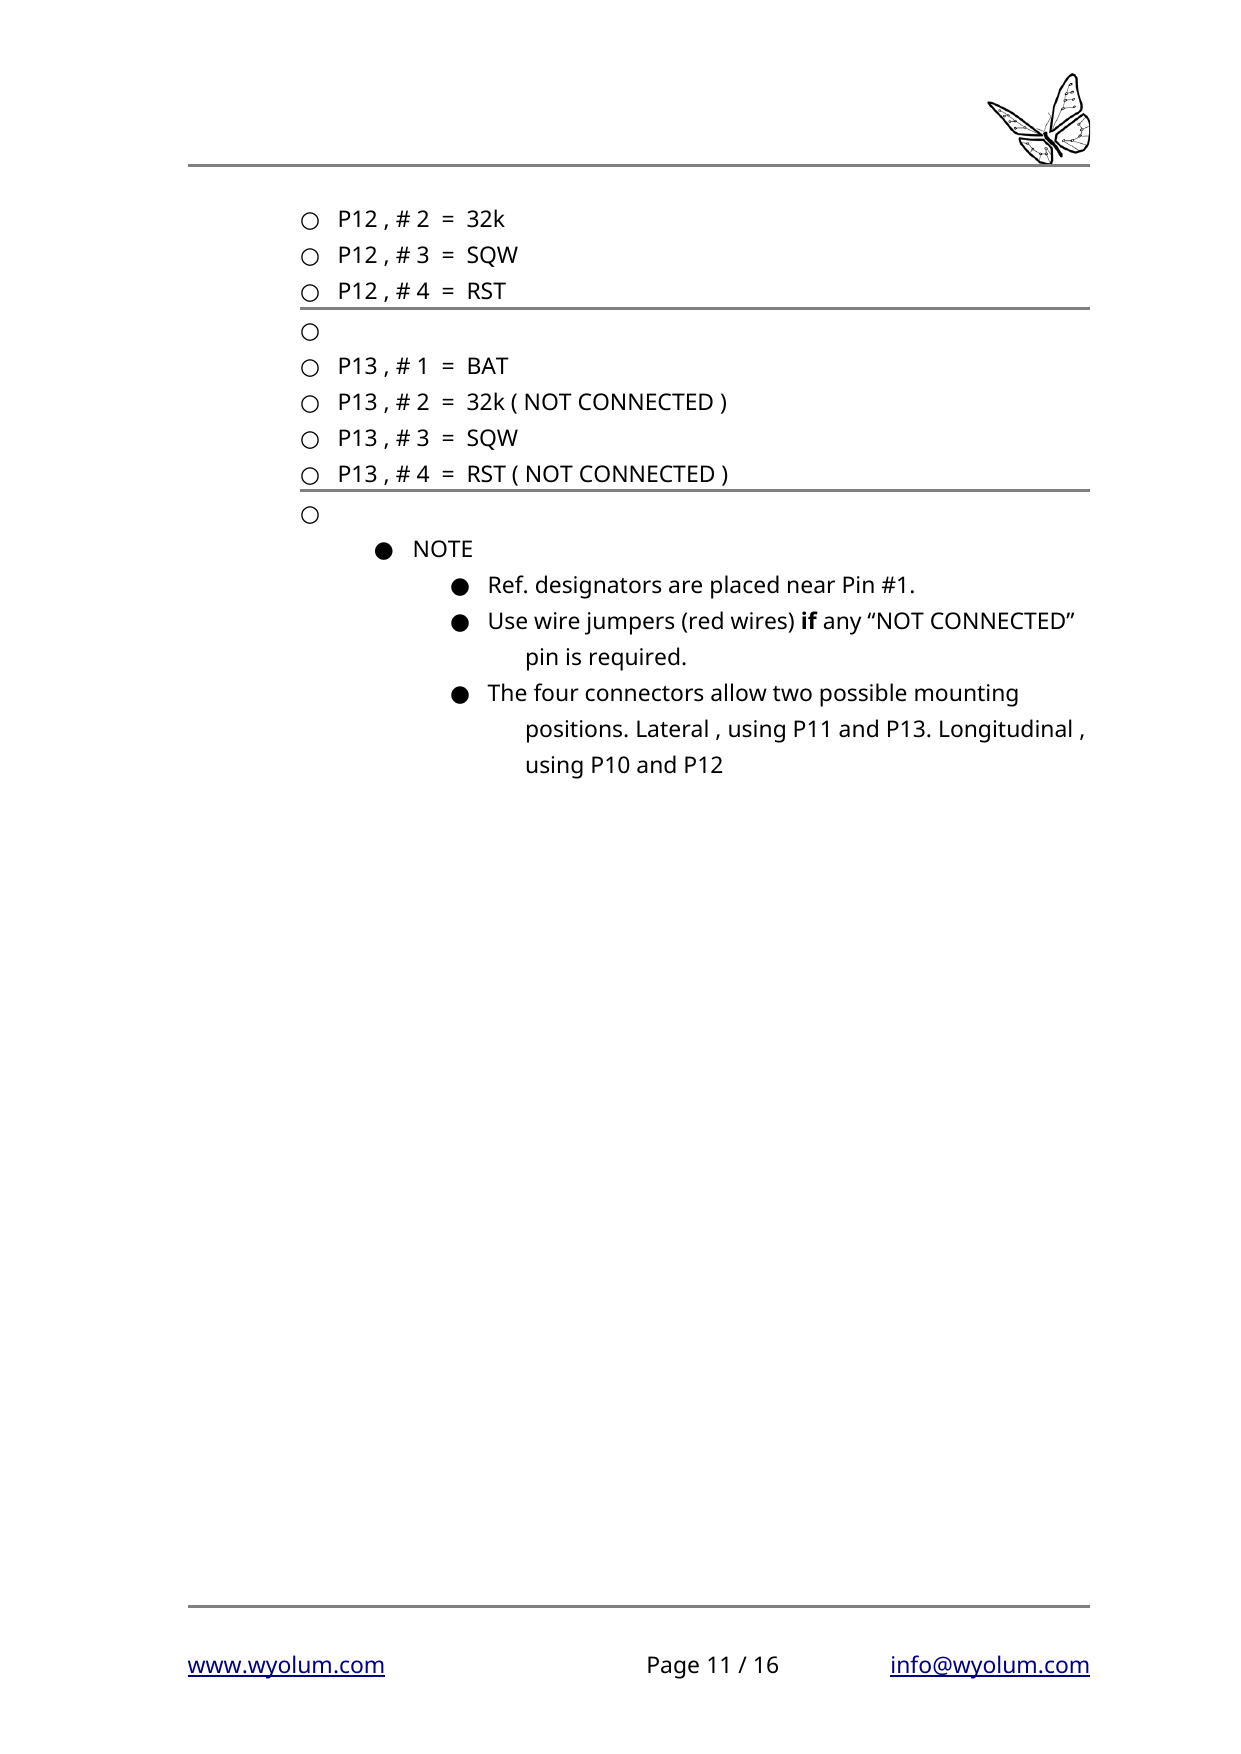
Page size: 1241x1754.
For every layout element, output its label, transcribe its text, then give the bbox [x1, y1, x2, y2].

picture [987, 73, 1091, 165]
list P13 , # 2 = 32k ( NOT CONNECTED ) [300, 386, 1090, 417]
list Use wire jumpers (red wires) if any “NOT CONNECTED” pin is required. [450, 605, 1090, 672]
list P12 , # 3 = SQW [300, 239, 1090, 271]
list P13 , # 3 = SQW [300, 422, 1090, 453]
list The four connectors allow two possible mounting positions. Lateral , using P11 and P13. Longitudinal , using P10 and P12 [450, 677, 1090, 780]
list Ref. designators are placed near Pin #1. [450, 569, 1090, 600]
list P13 , # 4 = RST ( NOT CONNECTED ) [300, 458, 1090, 489]
list P12 , # 4 = RST [300, 275, 1090, 307]
list NOTE [187, 533, 1090, 564]
list P12 , # 2 = 32k [300, 203, 1090, 235]
list P13 , # 1 = BAT [300, 350, 1090, 382]
